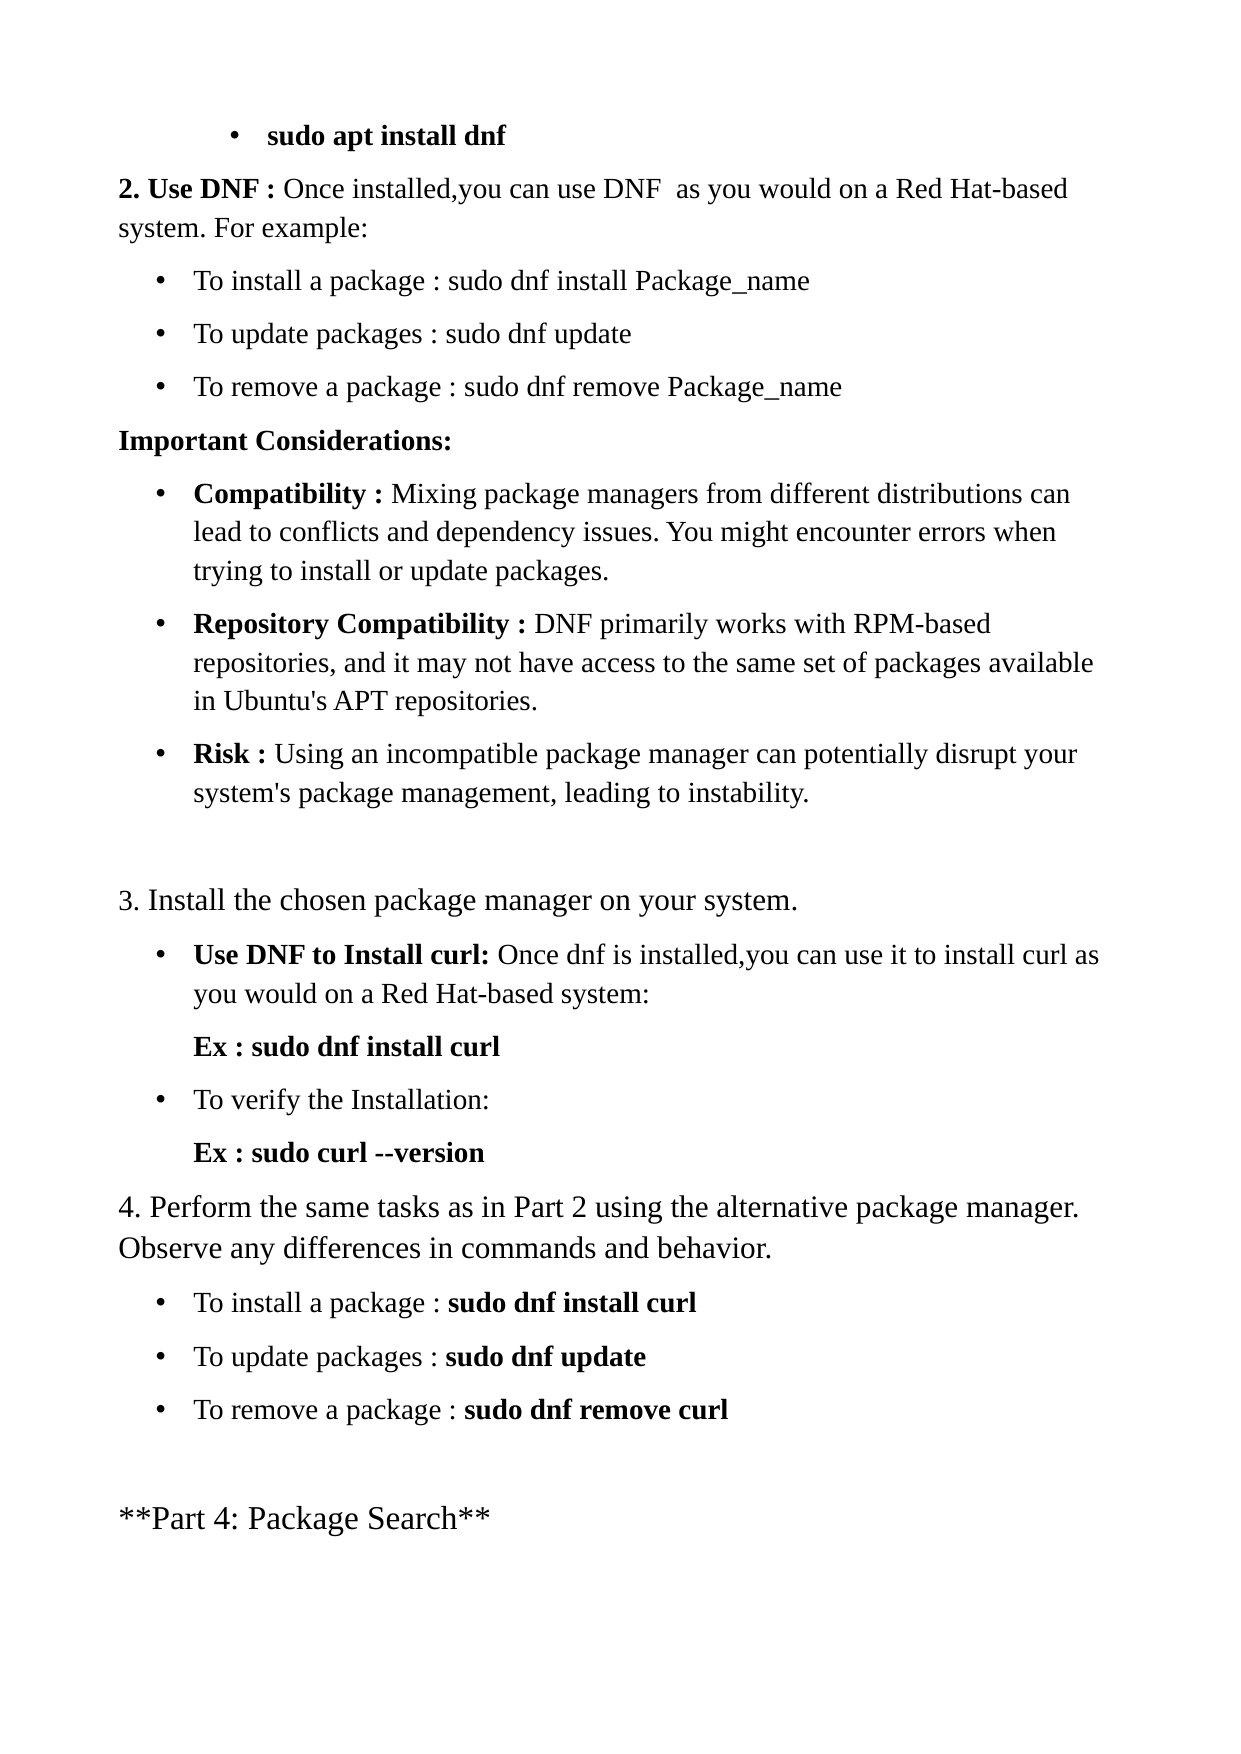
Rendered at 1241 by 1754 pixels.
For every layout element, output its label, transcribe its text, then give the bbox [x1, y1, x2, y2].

list sudo apt install dnf [229, 118, 1122, 152]
list Ex : sudo curl --version [156, 1135, 1122, 1169]
text Important Considerations: [118, 423, 1122, 456]
list To verify the Installation: [156, 1082, 1122, 1116]
list Repository Compatibility : DNF primarily works with RPM-based repositories, and it may not have access to the same set of packages available in Ubuntu's APT repositories. [156, 606, 1122, 717]
list To update packages : sudo dnf update [156, 1339, 1122, 1372]
list To remove a package : sudo dnf remove Package_name [156, 369, 1122, 403]
list Risk : Using an incompatible package manager can potentially disrupt your system's package management, leading to instability. [156, 736, 1122, 809]
list Use DNF to Install curl: Once dnf is installed,you can use it to install curl as you would on a Red Hat-based system: [156, 937, 1122, 1009]
list To remove a package : sudo dnf remove curl [156, 1392, 1122, 1426]
text 2. Use DNF : Once installed,you can use DNF as you would on a Red Hat-based system. For example: [118, 171, 1122, 243]
list Ex : sudo dnf install curl [156, 1029, 1122, 1062]
list To update packages : sudo dnf update [156, 316, 1122, 350]
list Compatibility : Mixing package managers from different distributions can lead to conflicts and dependency issues. You might encounter errors when trying to install or update packages. [156, 476, 1122, 587]
text **Part 4: Package Search** [118, 1498, 1122, 1537]
list To install a package : sudo dnf install curl [156, 1286, 1122, 1319]
text 4. Perform the same tasks as in Part 2 using the alternative package manager. Observe any differences in commands and behavior. [118, 1188, 1122, 1266]
list To install a package : sudo dnf install Package_name [156, 263, 1122, 297]
text 3. Install the chosen package manager on your system. [118, 881, 1122, 917]
